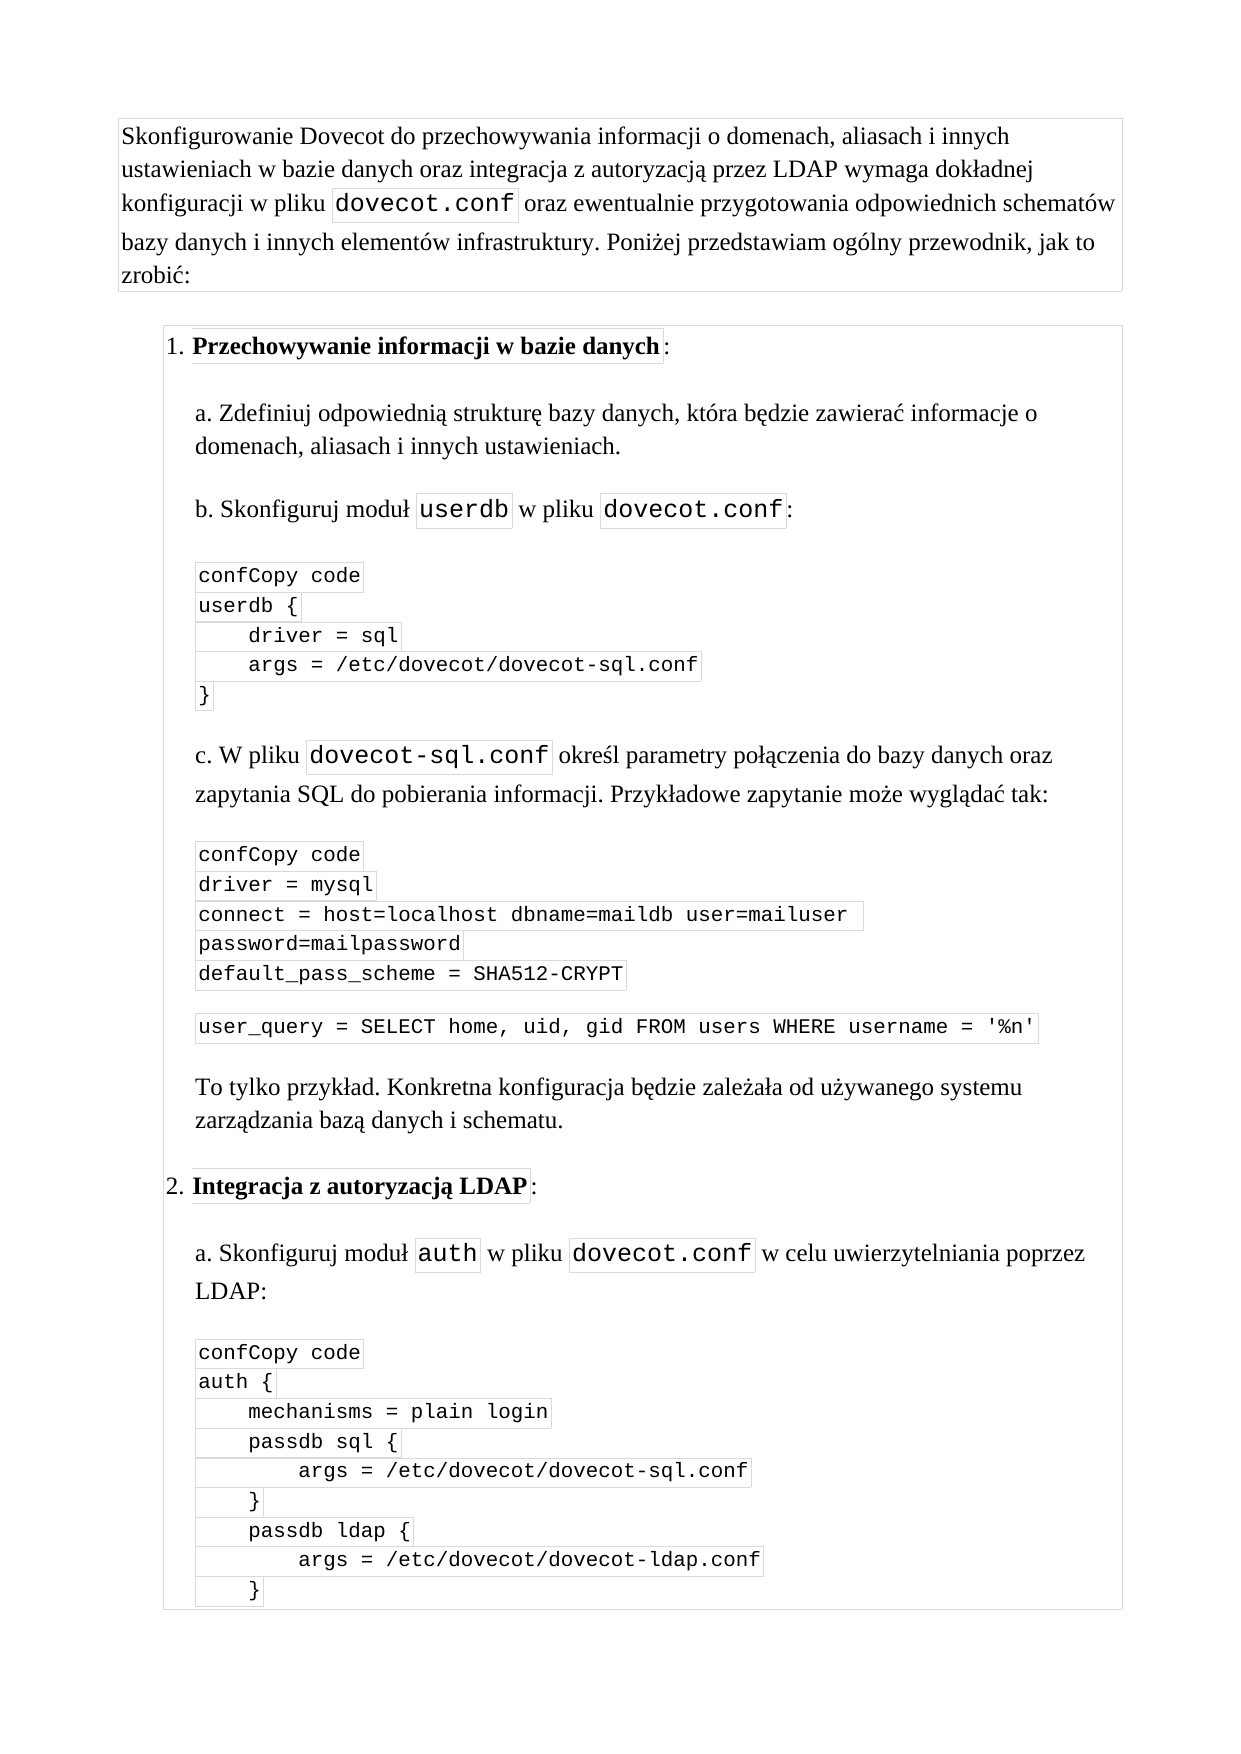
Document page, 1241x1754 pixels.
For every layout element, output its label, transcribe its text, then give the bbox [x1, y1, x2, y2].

list passdb sql { [196, 1429, 401, 1454]
list b. Skonfiguruj moduł userdb w pliku dovecot.conf: [164, 490, 1122, 528]
text Skonfigurowanie Dovecot do przechowywania informacji o domenach, aliasach i innych ustawieniach w bazie danych oraz integracja z autoryzacją przez LDAP wymaga dokładnej konfiguracji w pliku dovecot.conf oraz ewentualnie przygotowania odpowiednich schematów bazy danych i innych elementów infrastruktury. Poniżej przedstawiam ogólny przewodnik, jak to zrobić: [119, 119, 1122, 291]
list args = /etc/dovecot/dovecot-sql.conf [196, 652, 701, 678]
list [214, 678, 1122, 711]
list } [196, 682, 213, 710]
list passdb ldap { [196, 1518, 413, 1543]
list } [164, 1573, 1122, 1609]
list connect = host=localhost dbname=maildb user=mailuser password=mailpassword [377, 898, 1122, 957]
list driver = sql [302, 618, 1122, 648]
list } [196, 1488, 263, 1514]
list [264, 1484, 1122, 1514]
list auth { [196, 1369, 276, 1395]
list args = /etc/dovecot/dovecot-ldap.conf [196, 1547, 763, 1573]
list args = /etc/dovecot/dovecot-sql.conf [402, 1454, 1122, 1484]
list confCopy code [164, 559, 1122, 589]
list mechanisms = plain login [277, 1395, 1122, 1425]
list [164, 1365, 195, 1395]
list [164, 678, 195, 711]
list connect = host=localhost dbname=maildb user=mailuser password=mailpassword [164, 898, 195, 957]
list userdb { [196, 593, 301, 618]
list connect = host=localhost dbname=maildb user=mailuser password=mailpassword [196, 902, 863, 930]
list args = /etc/dovecot/dovecot-ldap.conf [414, 1543, 1122, 1573]
list mechanisms = plain login [164, 1395, 195, 1425]
list [164, 1484, 195, 1514]
list default_pass_scheme = SHA512-CRYPT [196, 961, 626, 990]
list c. W pliku dovecot-sql.conf określ parametry połączenia do bazy danych oraz zapytania SQL do pobierania informacji. Przykładowe zapytanie może wyglądać tak: [164, 737, 1122, 807]
list [402, 1425, 1122, 1454]
list user_query = SELECT home, uid, gid FROM users WHERE username = '%n' [164, 1010, 1122, 1043]
list default_pass_scheme = SHA512-CRYPT [164, 957, 195, 990]
list args = /etc/dovecot/dovecot-sql.conf [164, 648, 195, 678]
list confCopy code [164, 838, 1122, 868]
list [164, 589, 195, 618]
list mechanisms = plain login [196, 1399, 551, 1425]
list passdb ldap { [264, 1514, 1122, 1543]
list args = /etc/dovecot/dovecot-sql.conf [164, 1454, 195, 1484]
list [277, 1365, 1122, 1395]
list passdb ldap { [164, 1514, 195, 1543]
list driver = sql [164, 618, 195, 648]
list confCopy code [164, 1336, 1122, 1365]
list Przechowywanie informacji w bazie danych: [164, 326, 1122, 363]
list driver = mysql [364, 868, 1122, 898]
list driver = mysql [196, 872, 376, 898]
list a. Skonfiguruj moduł auth w pliku dovecot.conf w celu uwierzytelniania poprzez LDAP: [164, 1234, 1122, 1305]
list args = /etc/dovecot/dovecot-sql.conf [402, 648, 1122, 678]
list args = /etc/dovecot/dovecot-sql.conf [196, 1459, 751, 1484]
list To tylko przykład. Konkretna konfiguracja będzie zależała od używanego systemu zarządzania bazą danych i schematu. [164, 1069, 1122, 1134]
list [302, 589, 1122, 618]
list [164, 1425, 195, 1454]
list default_pass_scheme = SHA512-CRYPT [464, 957, 1122, 990]
list driver = sql [196, 623, 401, 648]
list driver = mysql [164, 868, 195, 898]
list a. Zdefiniuj odpowiednią strukturę bazy danych, która będzie zawierać informacje o domenach, aliasach i innych ustawieniach. [164, 395, 1122, 459]
list args = /etc/dovecot/dovecot-ldap.conf [164, 1543, 195, 1573]
list Integracja z autoryzacją LDAP: [164, 1165, 1122, 1203]
list connect = host=localhost dbname=maildb user=mailuser password=mailpassword [196, 931, 463, 957]
